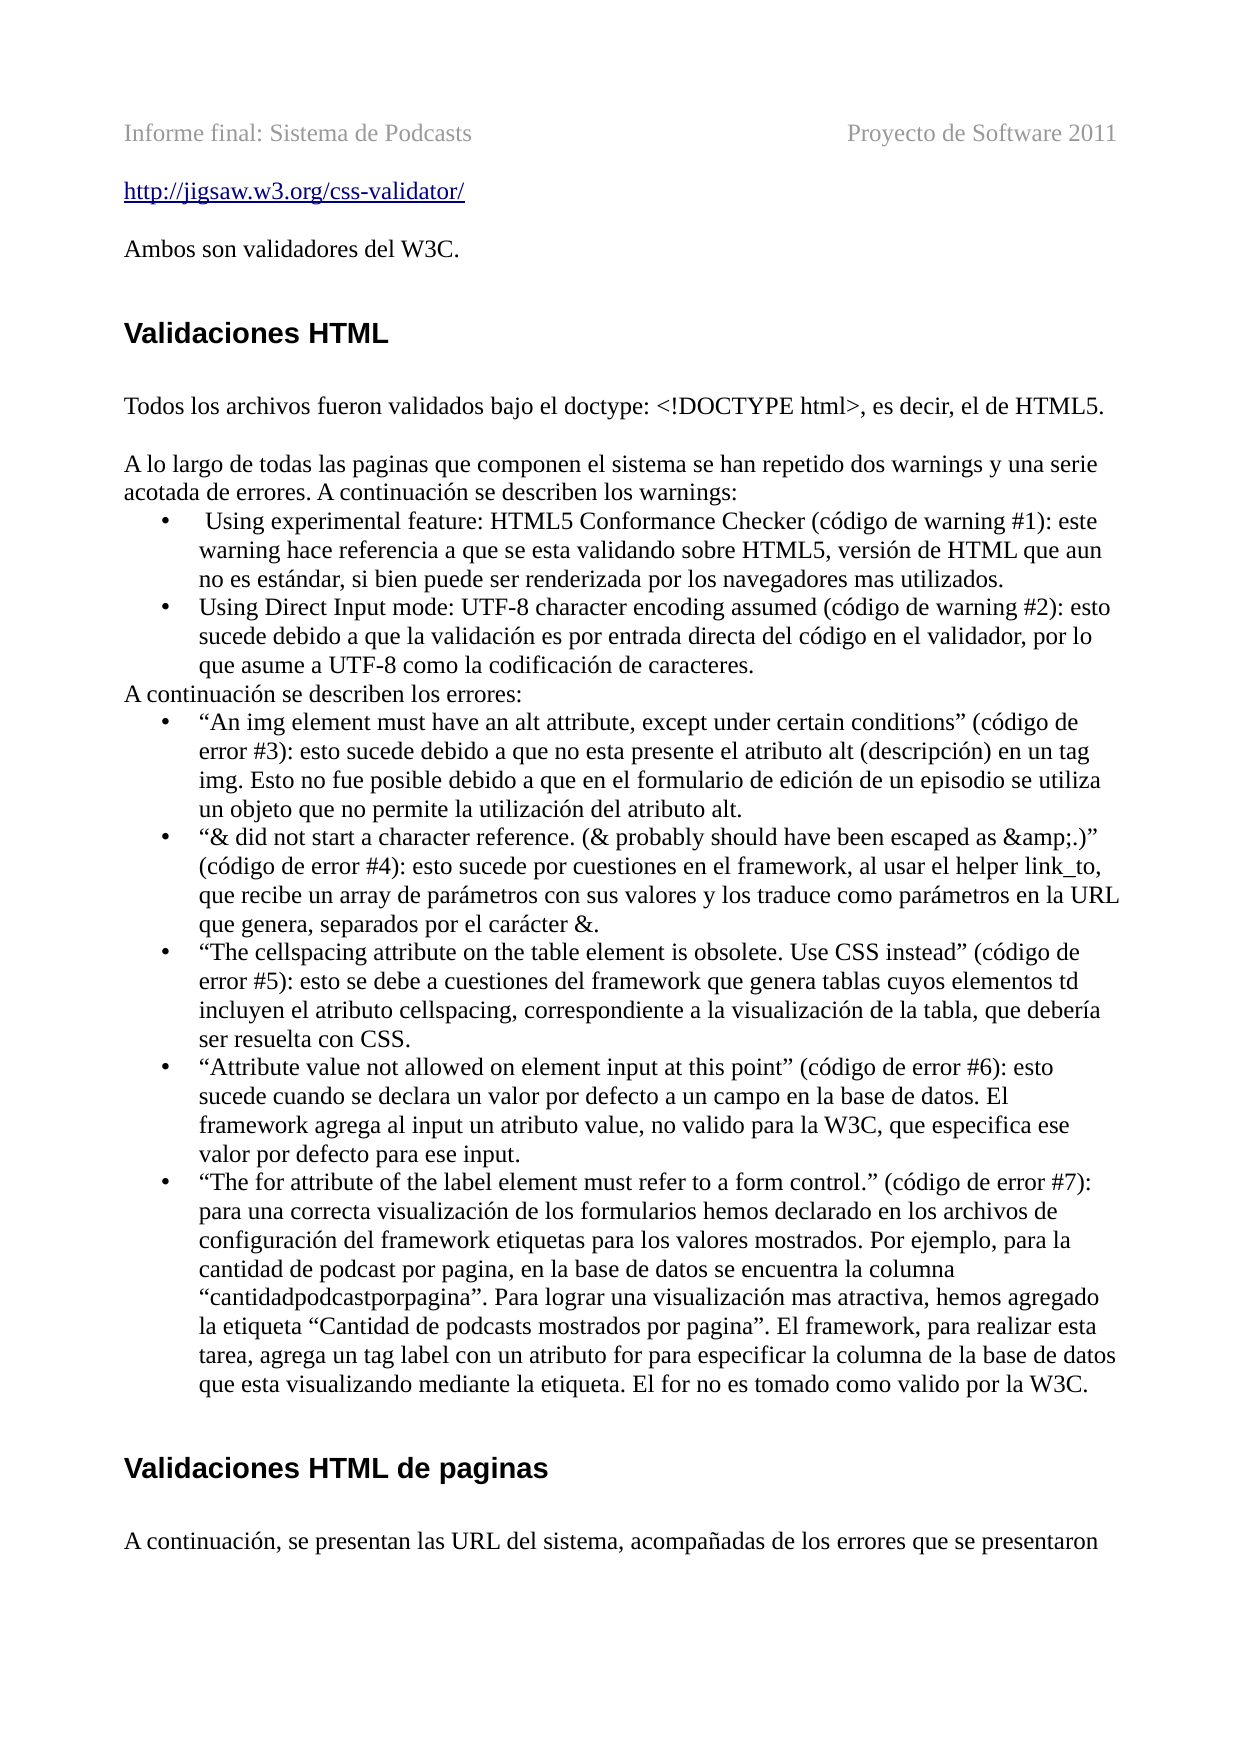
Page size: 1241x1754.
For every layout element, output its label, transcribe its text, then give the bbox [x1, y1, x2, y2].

list “& did not start a character reference. (& probably should have been escaped as &amp;.)” (código de error #4): esto sucede por cuestiones en el framework, al usar el helper link_to, que recibe un array de parámetros con sus valores y los traduce como parámetros en la URL que genera, separados por el carácter &. [161, 822, 1123, 937]
list “Attribute value not allowed on element input at this point” (código de error #6): esto sucede cuando se declara un valor por defecto a un campo en la base de datos. El framework agrega al input un atributo value, no valido para la W3C, que especifica ese valor por defecto para ese input. [161, 1052, 1123, 1167]
text Todos los archivos fueron validados bajo el doctype: <!DOCTYPE html>, es decir, el de HTML5. [123, 391, 1123, 420]
list “An img element must have an alt attribute, except under certain conditions” (código de error #3): esto sucede debido a que no esta presente el atributo alt (descripción) en un tag img. Esto no fue posible debido a que en el formulario de edición de un episodio se utiliza un objeto que no permite la utilización del atributo alt. [161, 707, 1123, 822]
list Using Direct Input mode: UTF-8 character encoding assumed (código de warning #2): esto sucede debido a que la validación es por entrada directa del código en el validador, por lo que asume a UTF-8 como la codificación de caracteres. [161, 592, 1123, 679]
text A lo largo de todas las paginas que componen el sistema se han repetido dos warnings y una serie acotada de errores. A continuación se describen los warnings: [123, 449, 1123, 506]
text Ambos son validadores del W3C. [123, 234, 1123, 263]
text http://jigsaw.w3.org/css-validator/ [123, 176, 1123, 205]
text A continuación se describen los errores: [123, 679, 1123, 707]
list “The cellspacing attribute on the table element is obsolete. Use CSS instead” (código de error #5): esto se debe a cuestiones del framework que genera tablas cuyos elementos td incluyen el atributo cellspacing, correspondiente a la visualización de la tabla, que debería ser resuelta con CSS. [161, 937, 1123, 1052]
subtitle Validaciones HTML de paginas [123, 1451, 1123, 1485]
subtitle Validaciones HTML [123, 316, 1123, 350]
text A continuación, se presentan las URL del sistema, acompañadas de los errores que se presentaron [123, 1526, 1123, 1555]
list Using experimental feature: HTML5 Conformance Checker (código de warning #1): este warning hace referencia a que se esta validando sobre HTML5, versión de HTML que aun no es estándar, si bien puede ser renderizada por los navegadores mas utilizados. [161, 506, 1123, 592]
list “The for attribute of the label element must refer to a form control.” (código de error #7): para una correcta visualización de los formularios hemos declarado en los archivos de configuración del framework etiquetas para los valores mostrados. Por ejemplo, para la cantidad de podcast por pagina, en la base de datos se encuentra la columna “cantidadpodcastporpagina”. Para lograr una visualización mas atractiva, hemos agregado la etiqueta “Cantidad de podcasts mostrados por pagina”. El framework, para realizar esta tarea, agrega un tag label con un atributo for para especificar la columna de la base de datos que esta visualizando mediante la etiqueta. El for no es tomado como valido por la W3C. [161, 1167, 1123, 1397]
